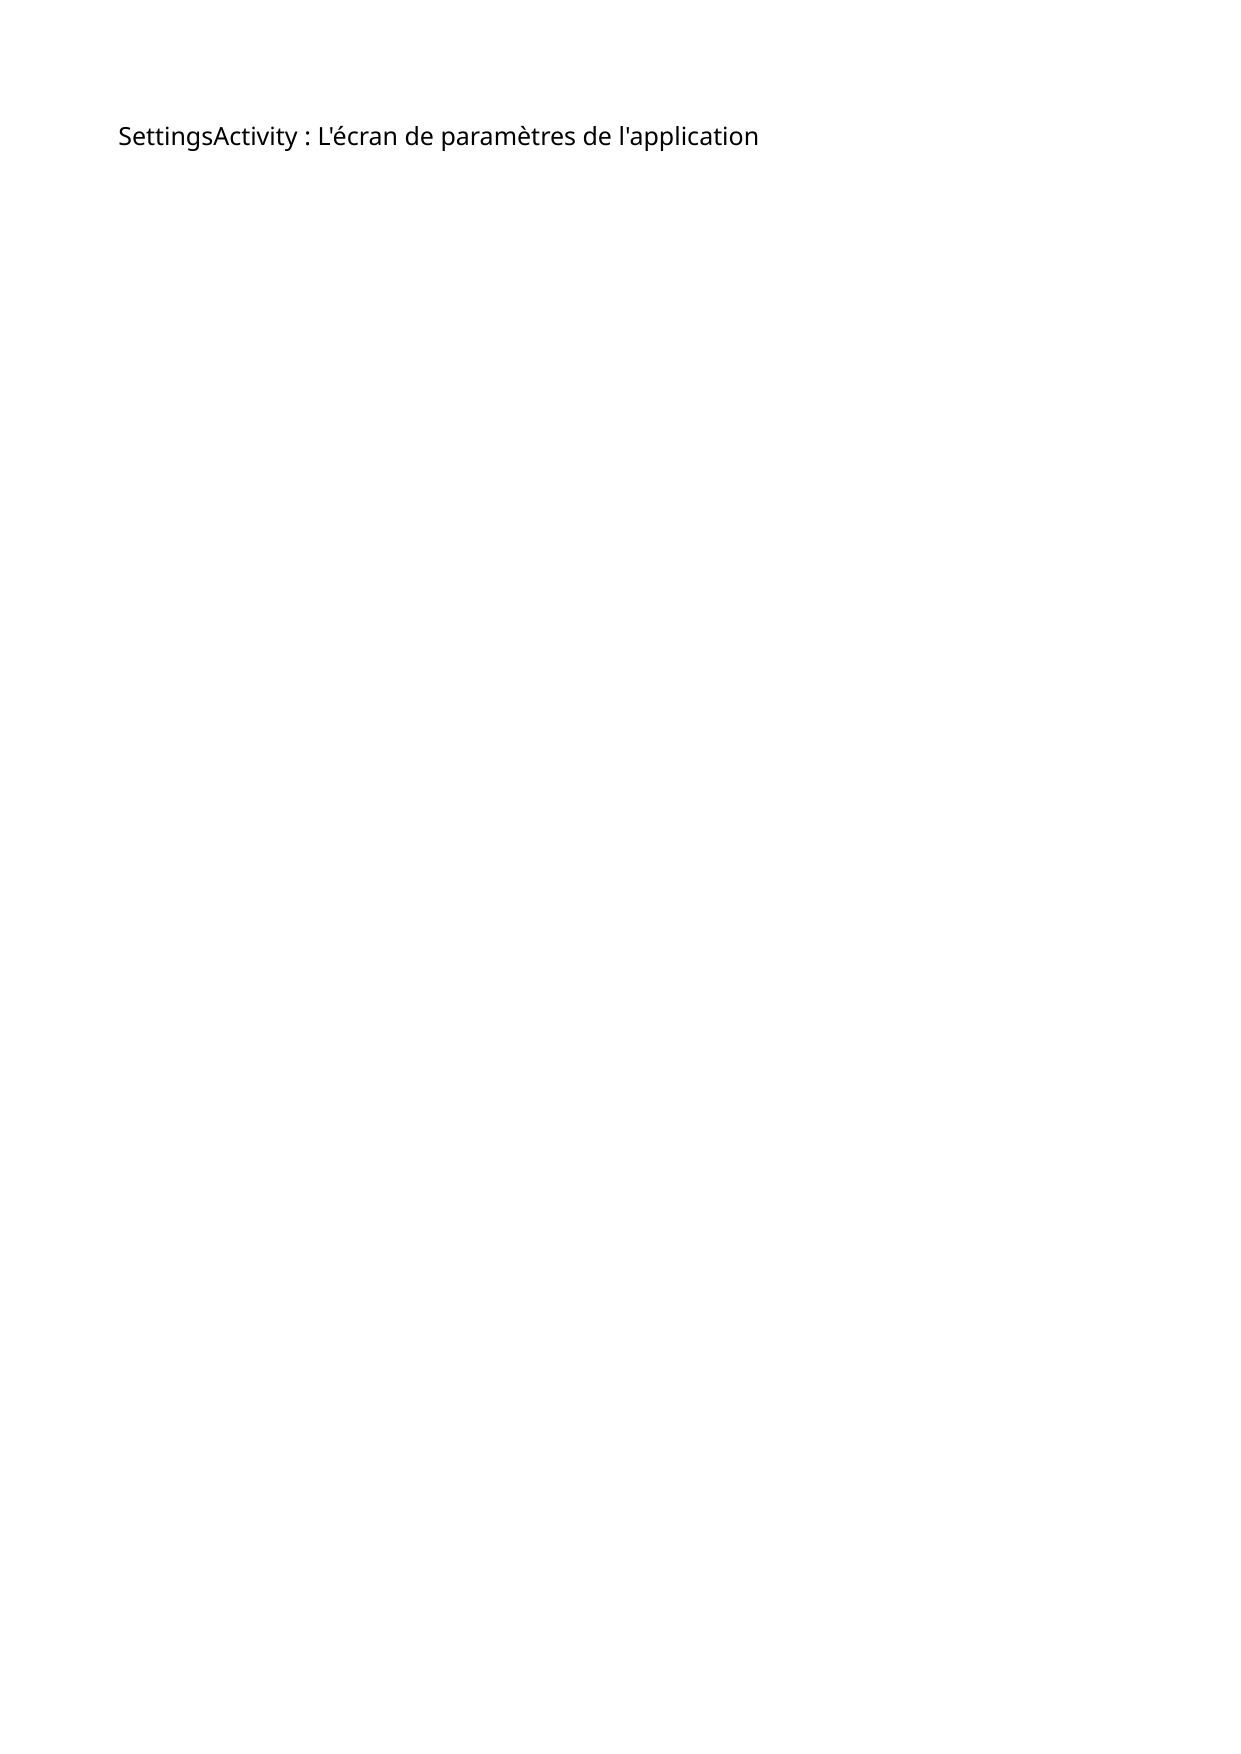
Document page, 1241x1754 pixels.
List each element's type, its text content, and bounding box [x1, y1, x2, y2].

text SettingsActivity : L'écran de paramètres de l'application [118, 118, 1122, 152]
